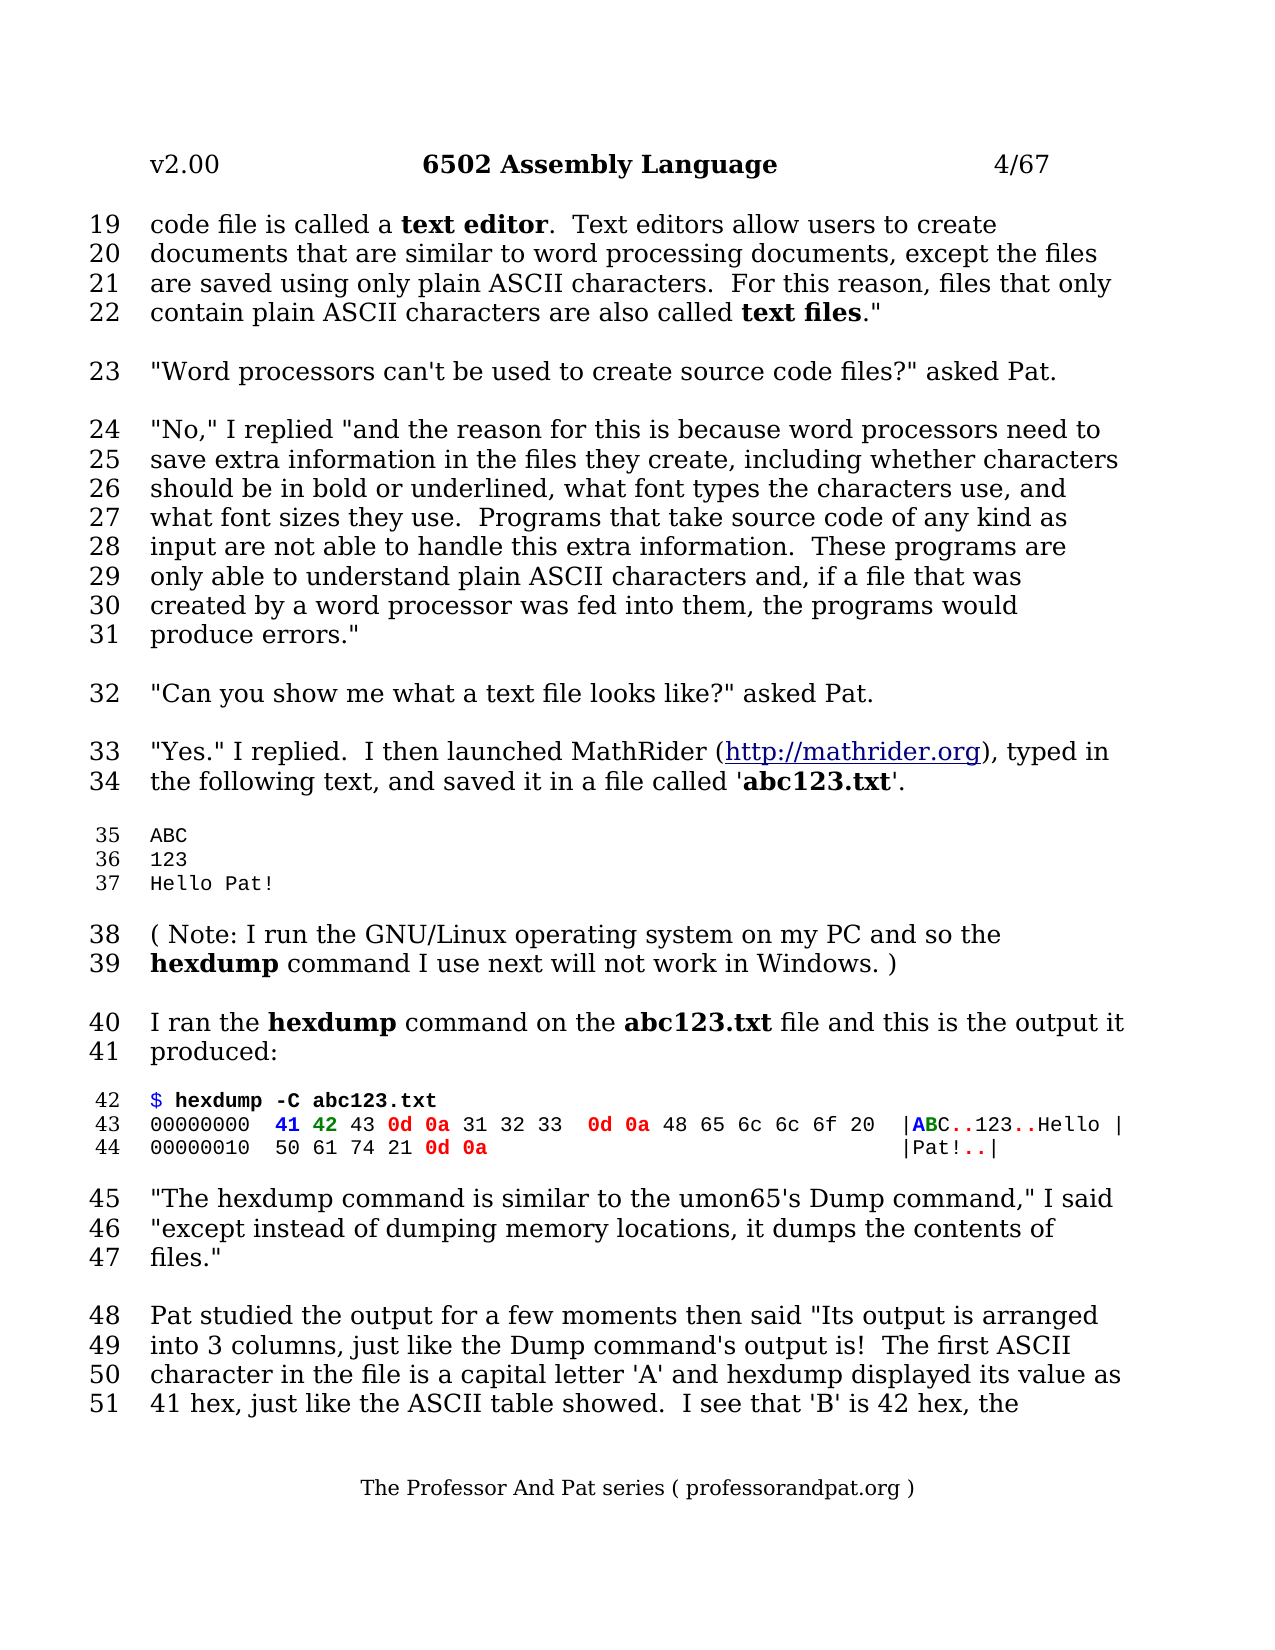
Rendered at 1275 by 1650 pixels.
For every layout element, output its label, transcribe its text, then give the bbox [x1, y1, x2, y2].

text 123 [150, 849, 1125, 873]
text "Yes." I replied. I then launched MathRider (http://mathrider.org), typed in the following text, and saved it in a file called 'abc123.txt'. [150, 737, 1125, 796]
text ABC [150, 826, 1125, 849]
text "No," I replied "and the reason for this is because word processors need to save extra information in the files they create, including whether characters should be in bold or underlined, what font types the characters use, and what font sizes they use. Programs that take source code of any kind as input are not able to handle this extra information. These programs are only able to understand plain ASCII characters and, if a file that was created by a word processor was fed into them, the programs would produce errors." [150, 416, 1125, 650]
text "Can you show me what a text file looks like?" asked Pat. [150, 679, 1125, 708]
text 00000000 41 42 43 0d 0a 31 32 33 0d 0a 48 65 6c 6c 6f 20 |ABC..123..Hello | [150, 1114, 1125, 1137]
text "Word processors can't be used to create source code files?" asked Pat. [150, 357, 1125, 386]
text "The hexdump command is similar to the umon65's Dump command," I said "except instead of dumping memory locations, it dumps the contents of files." [150, 1184, 1125, 1272]
text $ hexdump -C abc123.txt [150, 1090, 1125, 1114]
text I ran the hexdump command on the abc123.txt file and this is the output it produced: [150, 1008, 1125, 1067]
text code file is called a text editor. Text editors allow users to create documents that are similar to word processing documents, except the files are saved using only plain ASCII characters. For this reason, files that only contain plain ASCII characters are also called text files." [150, 210, 1125, 328]
text ( Note: I run the GNU/Linux operating system on my PC and so the hexdump command I use next will not work in Windows. ) [150, 920, 1125, 979]
text Pat studied the output for a few moments then said "Its output is arranged into 3 columns, just like the Dump command's output is! The first ASCII character in the file is a capital letter 'A' and hexdump displayed its value as 41 hex, just like the ASCII table showed. I see that 'B' is 42 hex, the [150, 1302, 1125, 1419]
text 00000010 50 61 74 21 0d 0a |Pat!..| [150, 1137, 1125, 1161]
text Hello Pat! [150, 873, 1125, 896]
